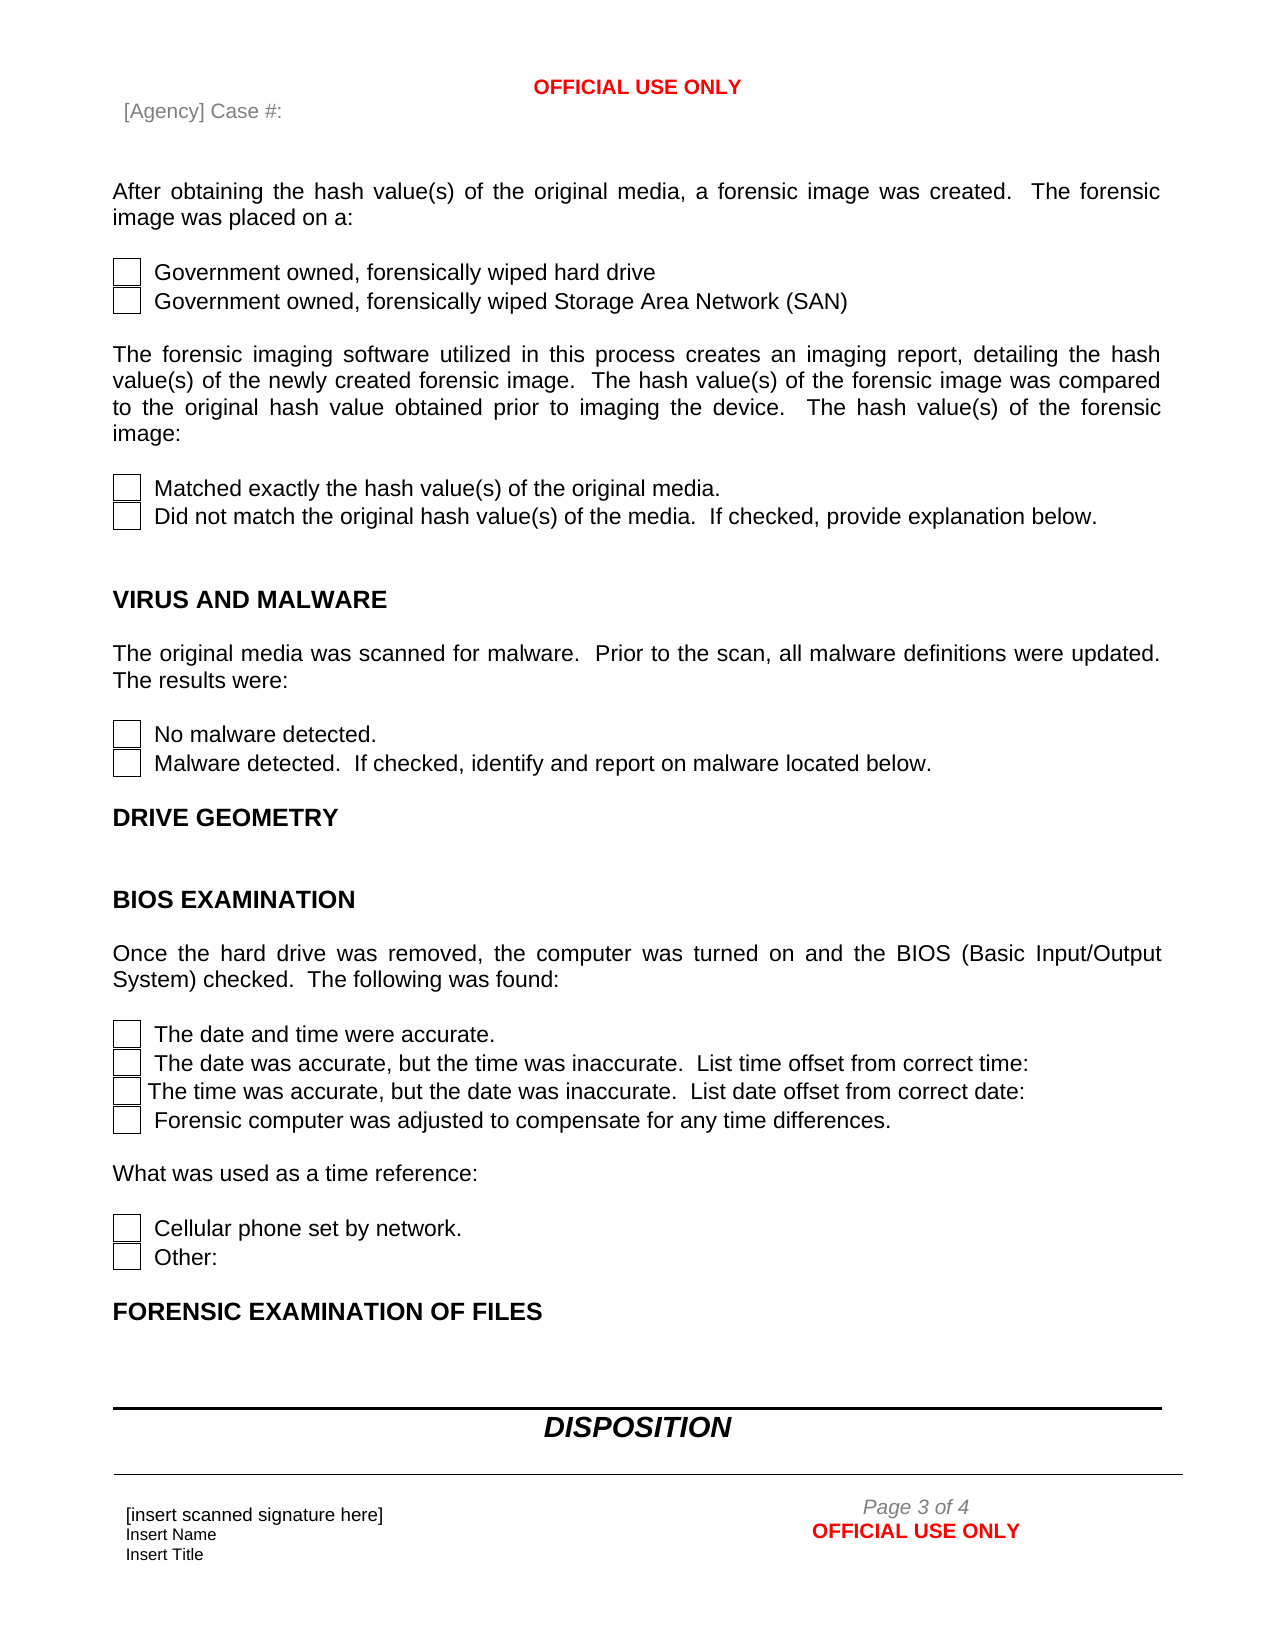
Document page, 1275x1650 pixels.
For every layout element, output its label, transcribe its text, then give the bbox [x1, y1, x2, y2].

text Government owned, forensically wiped hard drive [112, 257, 1162, 286]
text Malware detected. If checked, identify and report on malware located below. [112, 748, 1162, 777]
text DISPOSITION [112, 1410, 1162, 1443]
text Government owned, forensically wiped Storage Area Network (SAN) [112, 286, 1162, 314]
text The date was accurate, but the time was inaccurate. List time offset from correct time: [112, 1048, 1162, 1076]
text The date and time were accurate. [112, 1019, 1162, 1048]
text BIOS EXAMINATION [112, 885, 1162, 913]
text The original media was scanned for malware. Prior to the scan, all malware definitions were updated. The results were: [112, 640, 1162, 693]
text After obtaining the hash value(s) of the original media, a forensic image was created. The forensic image was placed on a: [112, 178, 1162, 231]
text The time was accurate, but the date was inaccurate. List date offset from correct date: [112, 1076, 1162, 1105]
text Once the hard drive was removed, the computer was turned on and the BIOS (Basic Input/Output System) checked. The following was found: [112, 940, 1162, 993]
text VIRUS AND MALWARE [112, 585, 1162, 614]
text What was used as a time reference: [112, 1160, 1162, 1187]
text Other: [112, 1242, 1162, 1271]
text Matched exactly the hash value(s) of the original media. [112, 473, 1162, 501]
text The forensic imaging software utilized in this process creates an imaging report, detailing the hash value(s) of the newly created forensic image. The hash value(s) of the forensic image was compared to the original hash value obtained prior to imaging the device. The hash value(s) of the forensic image: [112, 341, 1162, 446]
text Did not match the original hash value(s) of the media. If checked, provide explanation below. [112, 501, 1162, 530]
text Forensic computer was adjusted to compensate for any time differences. [112, 1105, 1162, 1134]
text No malware detected. [112, 719, 1162, 748]
text FORENSIC EXAMINATION OF FILES [112, 1297, 1162, 1326]
text DRIVE GEOMETRY [112, 803, 1162, 832]
text Cellular phone set by network. [112, 1213, 1162, 1242]
